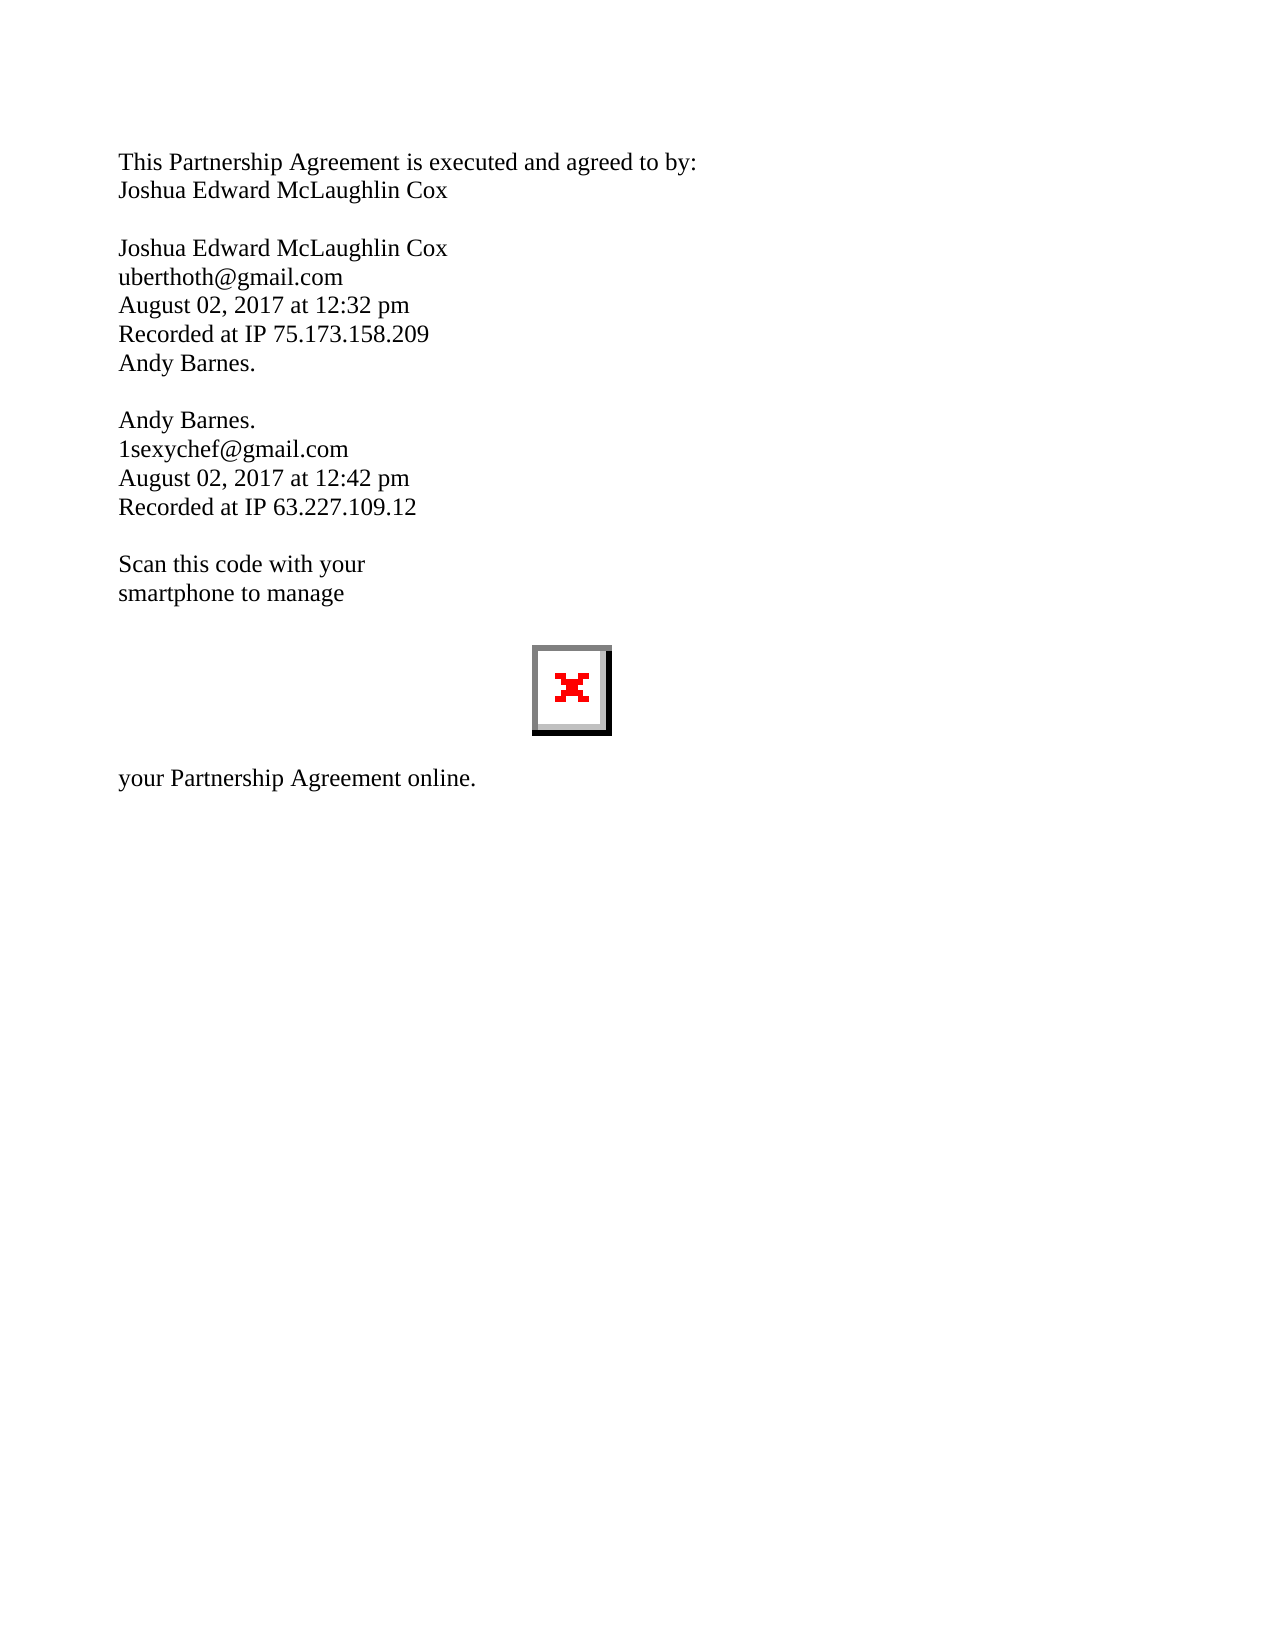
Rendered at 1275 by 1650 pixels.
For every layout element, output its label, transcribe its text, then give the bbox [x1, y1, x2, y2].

text August 02, 2017 at 12:32 pm [118, 291, 1157, 319]
text uberthoth@gmail.com [118, 262, 1157, 291]
text August 02, 2017 at 12:42 pm [118, 463, 1157, 492]
text This Partnership Agreement is executed and agreed to by: [118, 147, 1157, 176]
picture [482, 607, 663, 787]
text Joshua Edward McLaughlin Cox [118, 176, 1157, 204]
text 1sexychef@gmail.com [118, 434, 1157, 463]
text Scan this code with your smartphone to manage your Partnership Agreement online. [118, 521, 1157, 792]
text Recorded at IP 75.173.158.209 [118, 319, 1157, 348]
text Andy Barnes. [118, 348, 1157, 377]
text Andy Barnes. [118, 377, 1157, 434]
text Joshua Edward McLaughlin Cox [118, 204, 1157, 262]
text Recorded at IP 63.227.109.12 [118, 492, 1157, 521]
